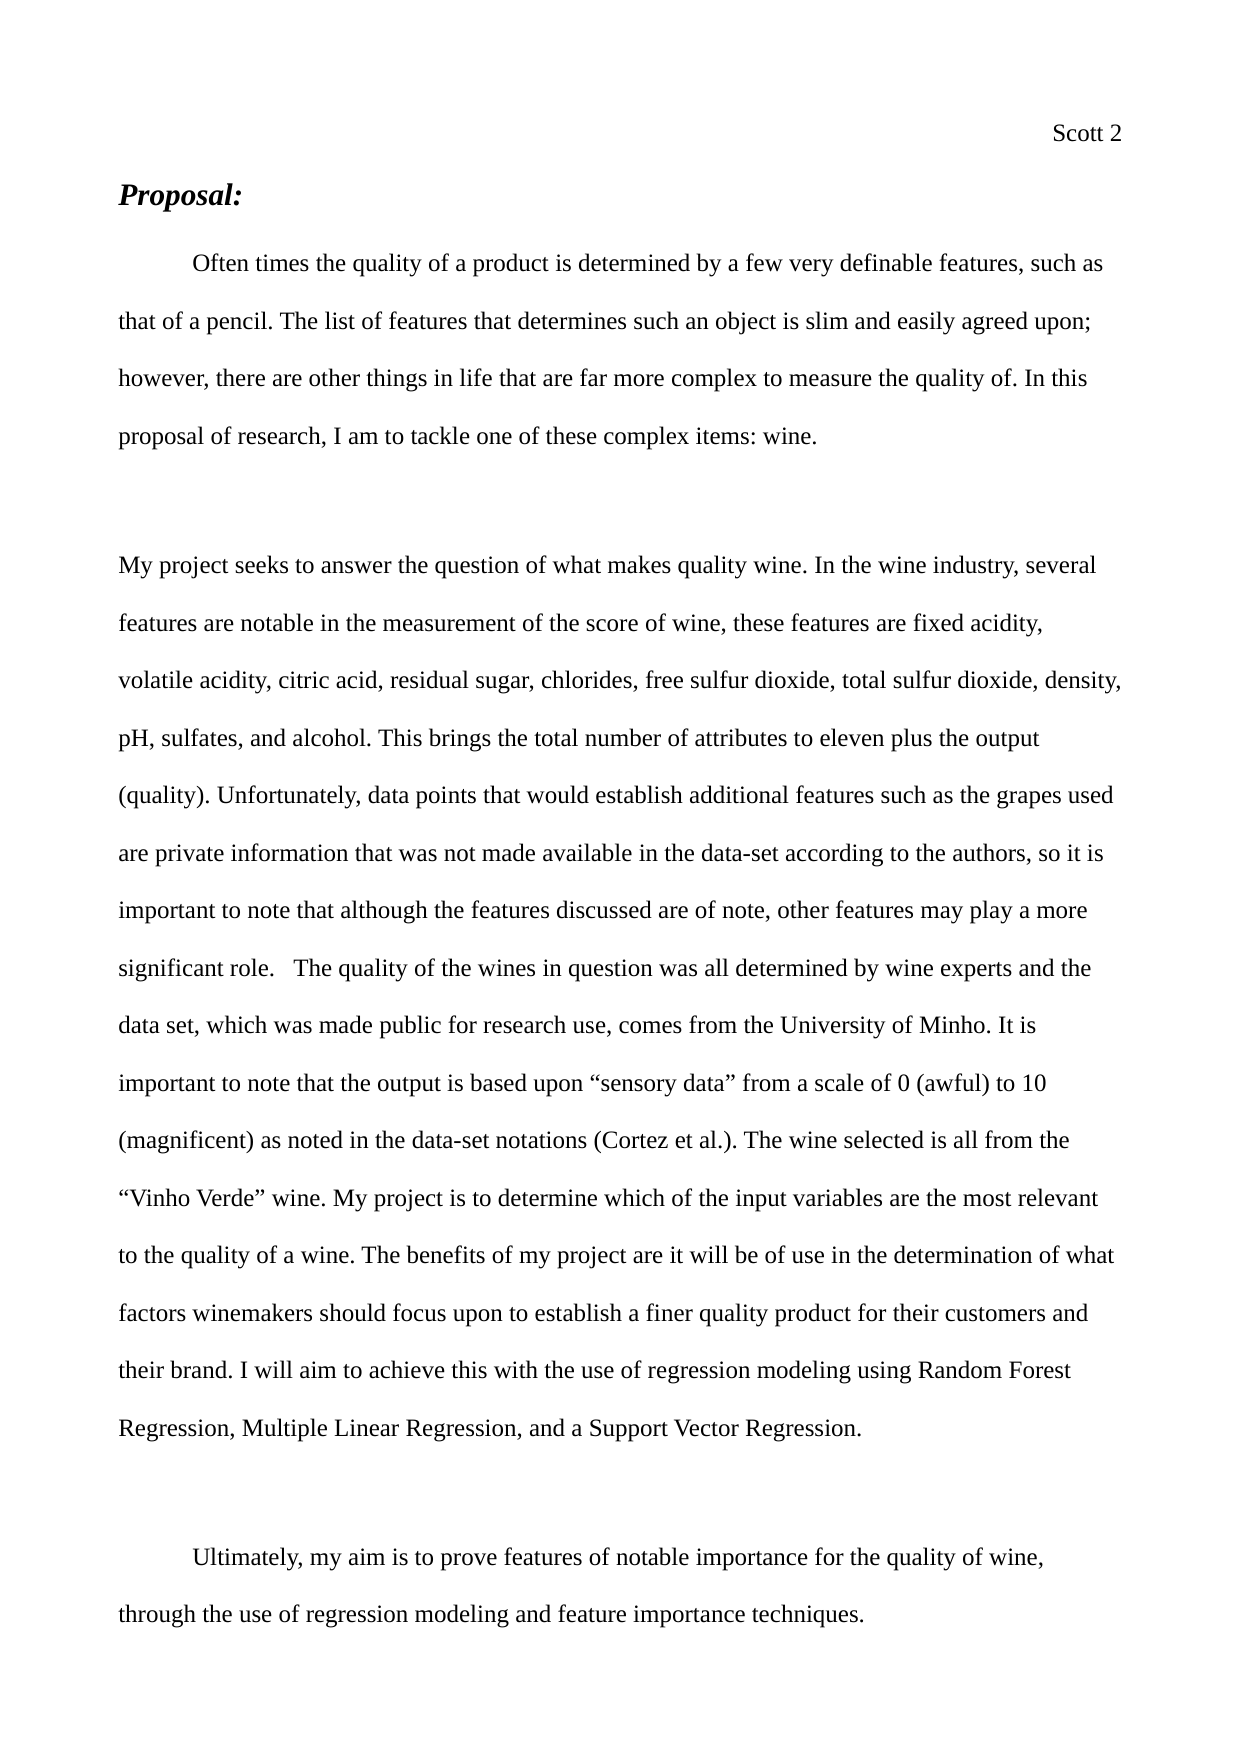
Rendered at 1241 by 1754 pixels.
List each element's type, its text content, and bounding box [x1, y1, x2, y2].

text My project seeks to answer the question of what makes quality wine. In the wine industry, several features are notable in the measurement of the score of wine, these features are fixed acidity, volatile acidity, citric acid, residual sugar, chlorides, free sulfur dioxide, total sulfur dioxide, density, pH, sulfates, and alcohol. This brings the total number of attributes to eleven plus the output (quality). Unfortunately, data points that would establish additional features such as the grapes used are private information that was not made available in the data-set according to the authors, so it is important to note that although the features discussed are of note, other features may play a more significant role. The quality of the wines in question was all determined by wine experts and the data set, which was made public for research use, comes from the University of Minho. It is important to note that the output is based upon “sensory data” from a scale of 0 (awful) to 10 (magnificent) as noted in the data-set notations (Cortez et al.). The wine selected is all from the “Vinho Verde” wine. My project is to determine which of the input variables are the most relevant to the quality of a wine. The benefits of my project are it will be of use in the determination of what factors winemakers should focus upon to establish a finer quality product for their customers and their brand. I will aim to achieve this with the use of regression modeling using Random Forest Regression, Multiple Linear Regression, and a Support Vector Regression. [118, 550, 1122, 1441]
text Ultimately, my aim is to prove features of notable importance for the quality of wine, through the use of regression modeling and feature importance techniques. [118, 1542, 1122, 1628]
text Often times the quality of a product is determined by a few very definable features, such as that of a pencil. The list of features that determines such an object is slim and easily agreed upon; however, there are other things in life that are far more complex to measure the quality of. In this proposal of research, I am to tackle one of these complex items: wine. [118, 248, 1122, 449]
text Proposal: [118, 176, 1122, 212]
